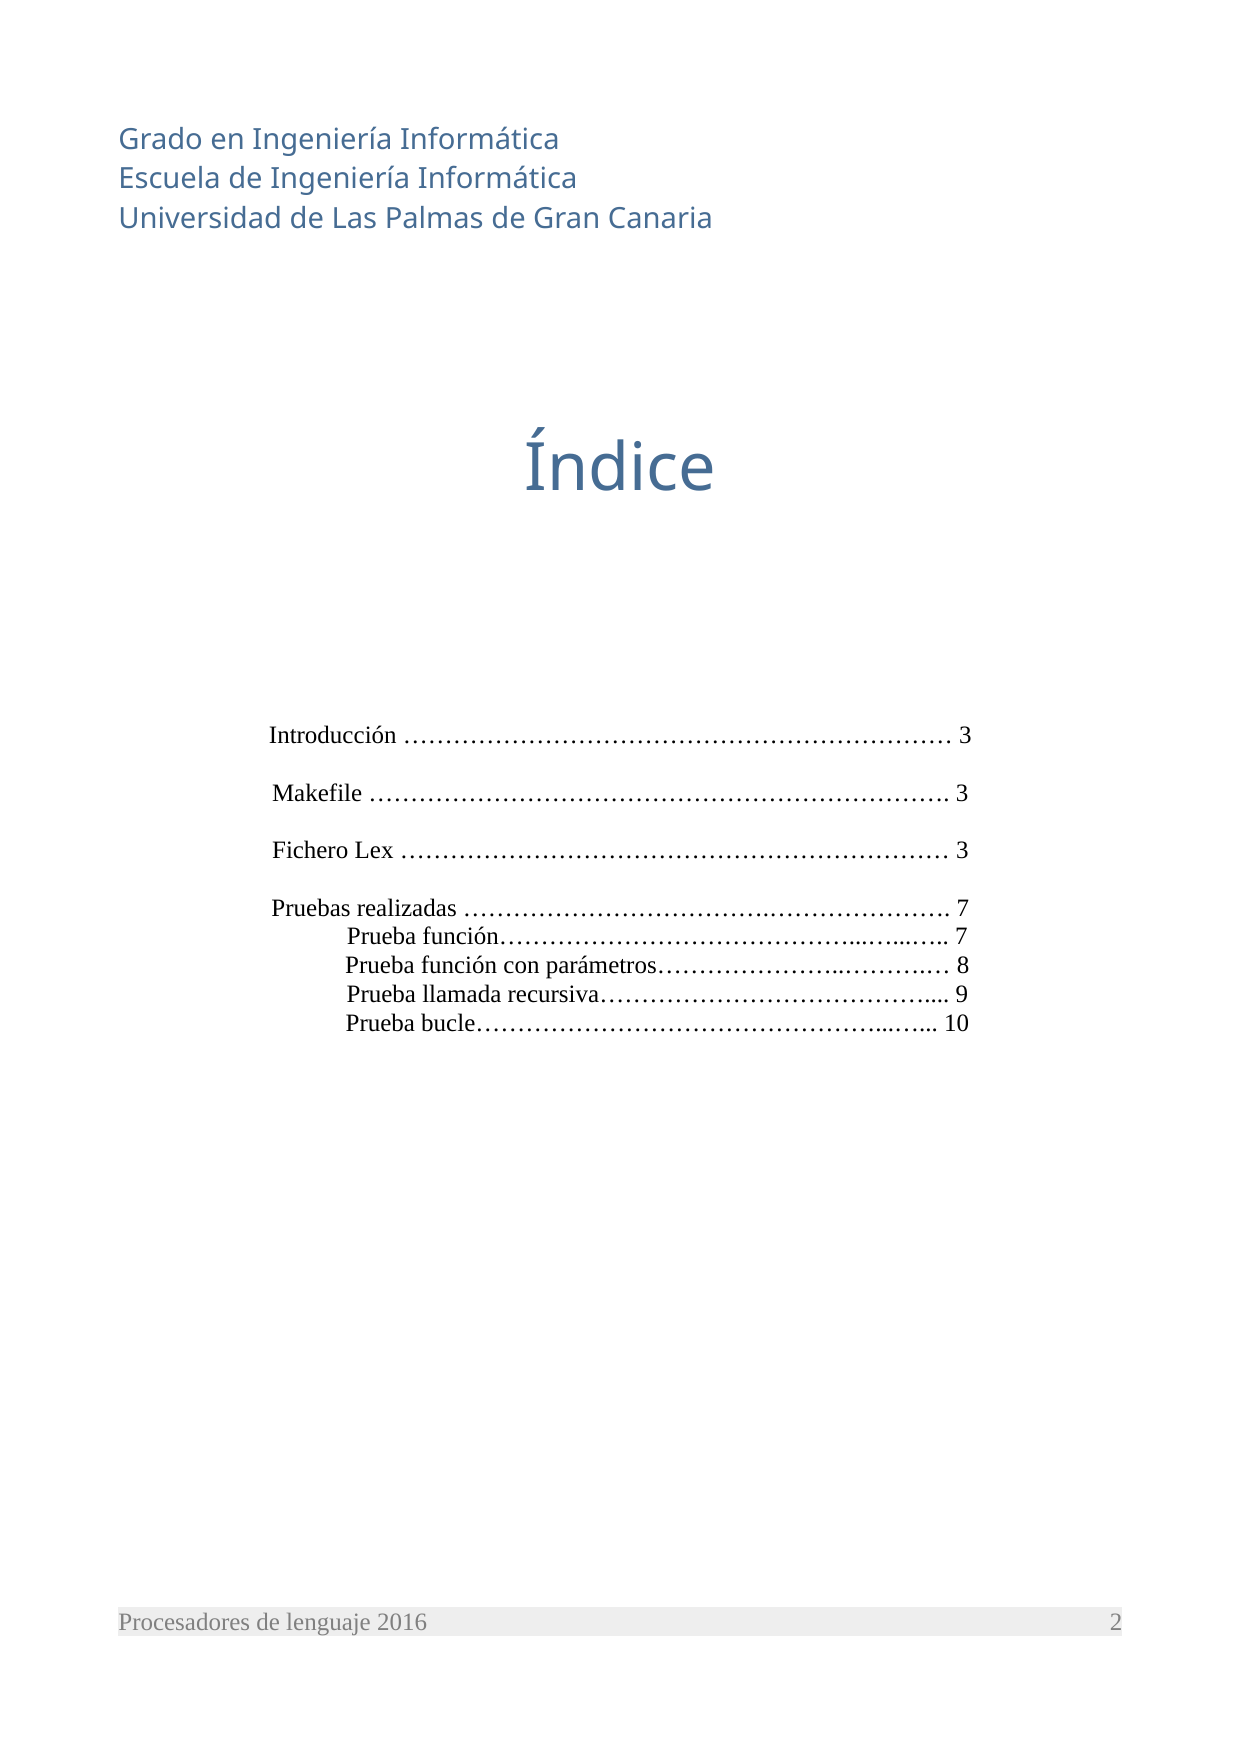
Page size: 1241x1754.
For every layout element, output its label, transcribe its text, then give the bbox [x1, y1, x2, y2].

text Índice [118, 419, 1122, 510]
text Makefile ……………………………………………………………. 3 [118, 778, 1122, 806]
text Pruebas realizadas ……………………………….…………………. 7 [118, 893, 1122, 921]
text Prueba función con parámetros…………………..……….… 8 [118, 950, 1122, 979]
text Introducción ………………………………………………………… 3 [118, 720, 1122, 749]
text Universidad de Las Palmas de Gran Canaria [118, 197, 1122, 237]
text Prueba bucle…………………………………………...…... 10 [118, 1008, 1122, 1036]
text Prueba función……………………………………...…...….. 7 [118, 921, 1122, 950]
text Grado en Ingeniería Informática [118, 118, 1122, 158]
text Fichero Lex ………………………………………………………… 3 [118, 835, 1122, 864]
text Escuela de Ingeniería Informática [118, 158, 1122, 197]
text Prueba llamada recursiva………………………………….... 9 [118, 979, 1122, 1008]
